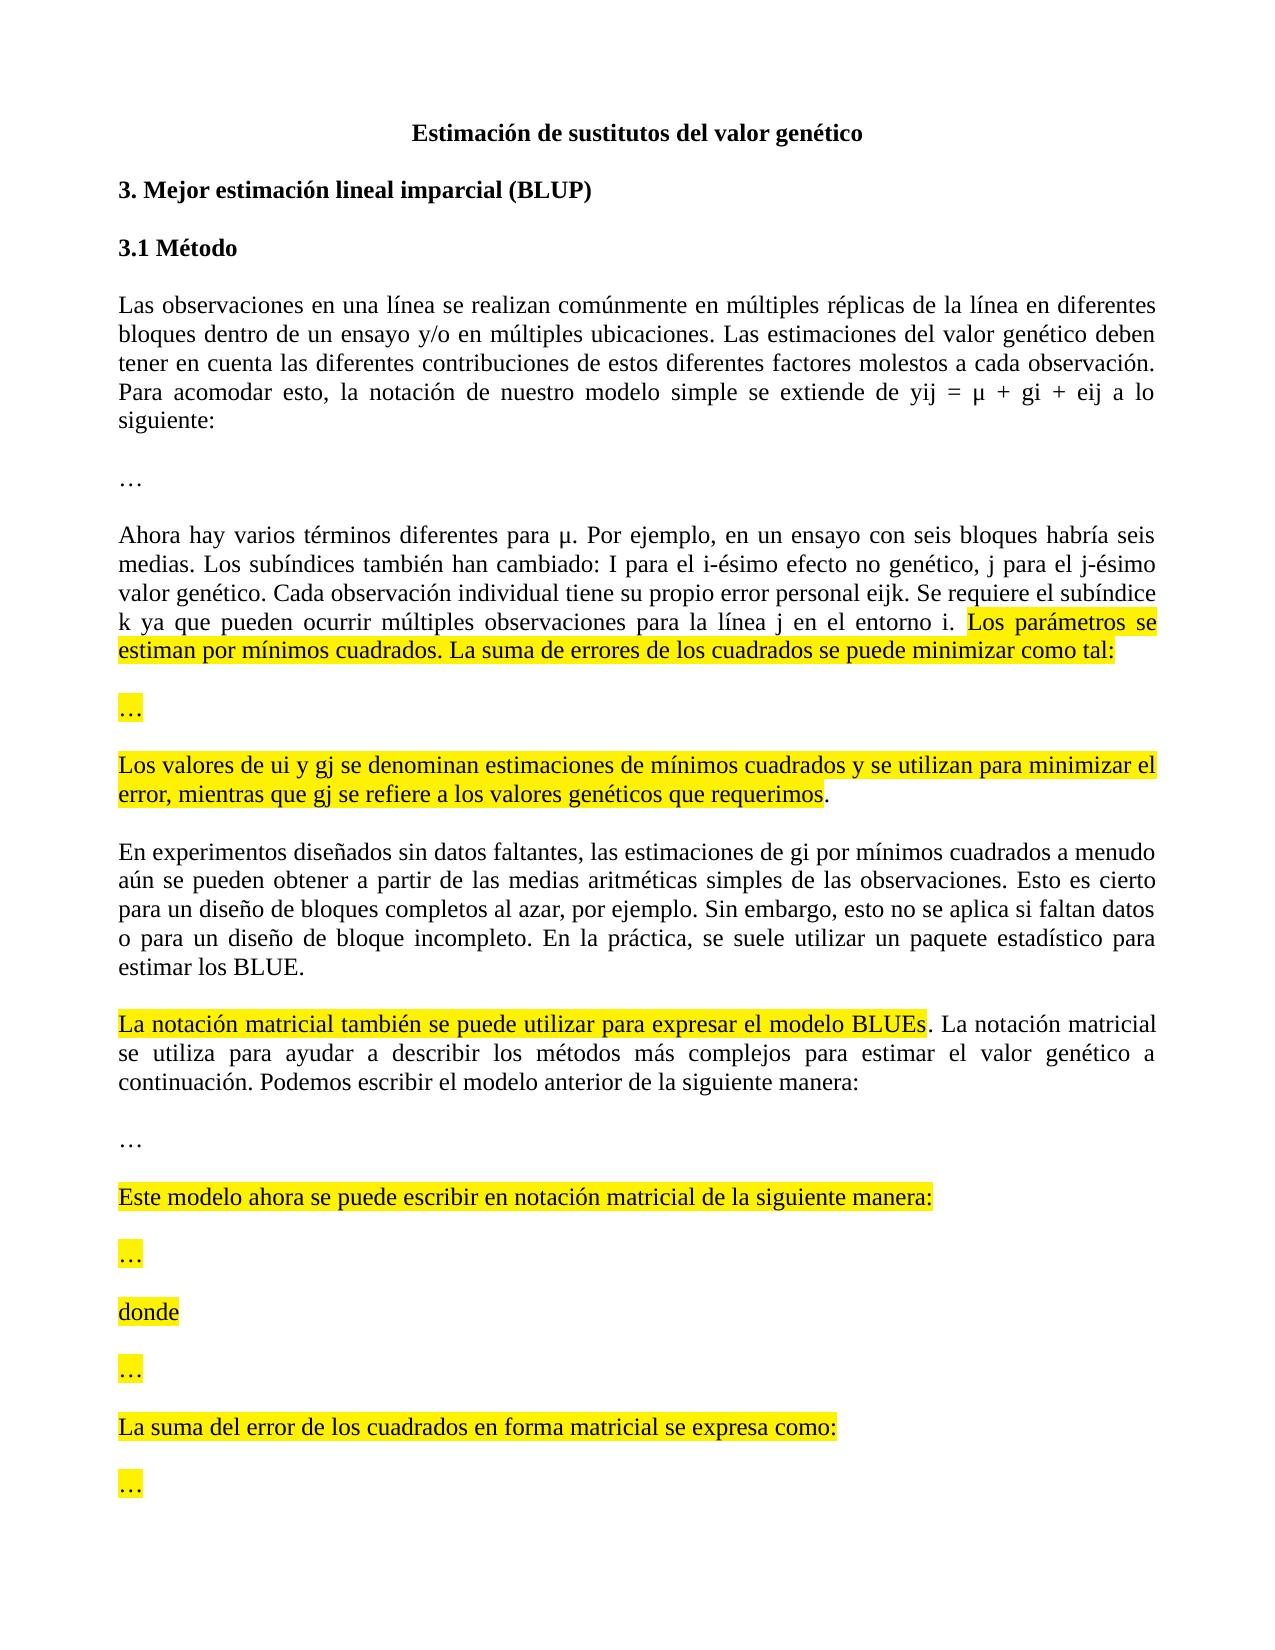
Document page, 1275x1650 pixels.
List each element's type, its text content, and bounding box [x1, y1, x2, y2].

text Los valores de ui y gj se denominan estimaciones de mínimos cuadrados y se utilizan para minimizar el error, mientras que gj se refiere a los valores genéticos que requerimos. [118, 751, 1157, 808]
text La notación matricial también se puede utilizar para expresar el modelo BLUEs. La notación matricial se utiliza para ayudar a describir los métodos más complejos para estimar el valor genético a continuación. Podemos escribir el modelo anterior de la siguiente manera: [118, 1009, 1157, 1096]
text Este modelo ahora se puede escribir en notación matricial de la siguiente manera: [118, 1182, 1157, 1211]
text Las observaciones en una línea se realizan comúnmente en múltiples réplicas de la línea en diferentes bloques dentro de un ensayo y/o en múltiples ubicaciones. Las estimaciones del valor genético deben tener en cuenta las diferentes contribuciones de estos diferentes factores molestos a cada observación. Para acomodar esto, la notación de nuestro modelo simple se extiende de yij = μ + gi + eij a lo siguiente: [118, 291, 1157, 434]
text Ahora hay varios términos diferentes para μ. Por ejemplo, en un ensayo con seis bloques habría seis medias. Los subíndices también han cambiado: I para el i-ésimo efecto no genético, j para el j-ésimo valor genético. Cada observación individual tiene su propio error personal eijk. Se requiere el subíndice k ya que pueden ocurrir múltiples observaciones para la línea j en el entorno i. Los parámetros se estiman por mínimos cuadrados. La suma de errores de los cuadrados se puede minimizar como tal: [118, 521, 1157, 664]
text donde [118, 1297, 1157, 1326]
text La suma del error de los cuadrados en forma matricial se expresa como: [118, 1412, 1157, 1441]
text En experimentos diseñados sin datos faltantes, las estimaciones de gi por mínimos cuadrados a menudo aún se pueden obtener a partir de las medias aritméticas simples de las observaciones. Esto es cierto para un diseño de bloques completos al azar, por ejemplo. Sin embargo, esto no se aplica si faltan datos o para un diseño de bloque incompleto. En la práctica, se suele utilizar un paquete estadístico para estimar los BLUE. [118, 837, 1157, 981]
text 3.1 Método [118, 233, 1157, 262]
text … [118, 1469, 1157, 1498]
text … [118, 1239, 1157, 1268]
text Estimación de sustitutos del valor genético [118, 118, 1157, 147]
text … [118, 693, 1157, 722]
text … [118, 463, 1157, 492]
text 3. Mejor estimación lineal imparcial (BLUP) [118, 176, 1157, 204]
text … [118, 1124, 1157, 1153]
text … [118, 1354, 1157, 1383]
